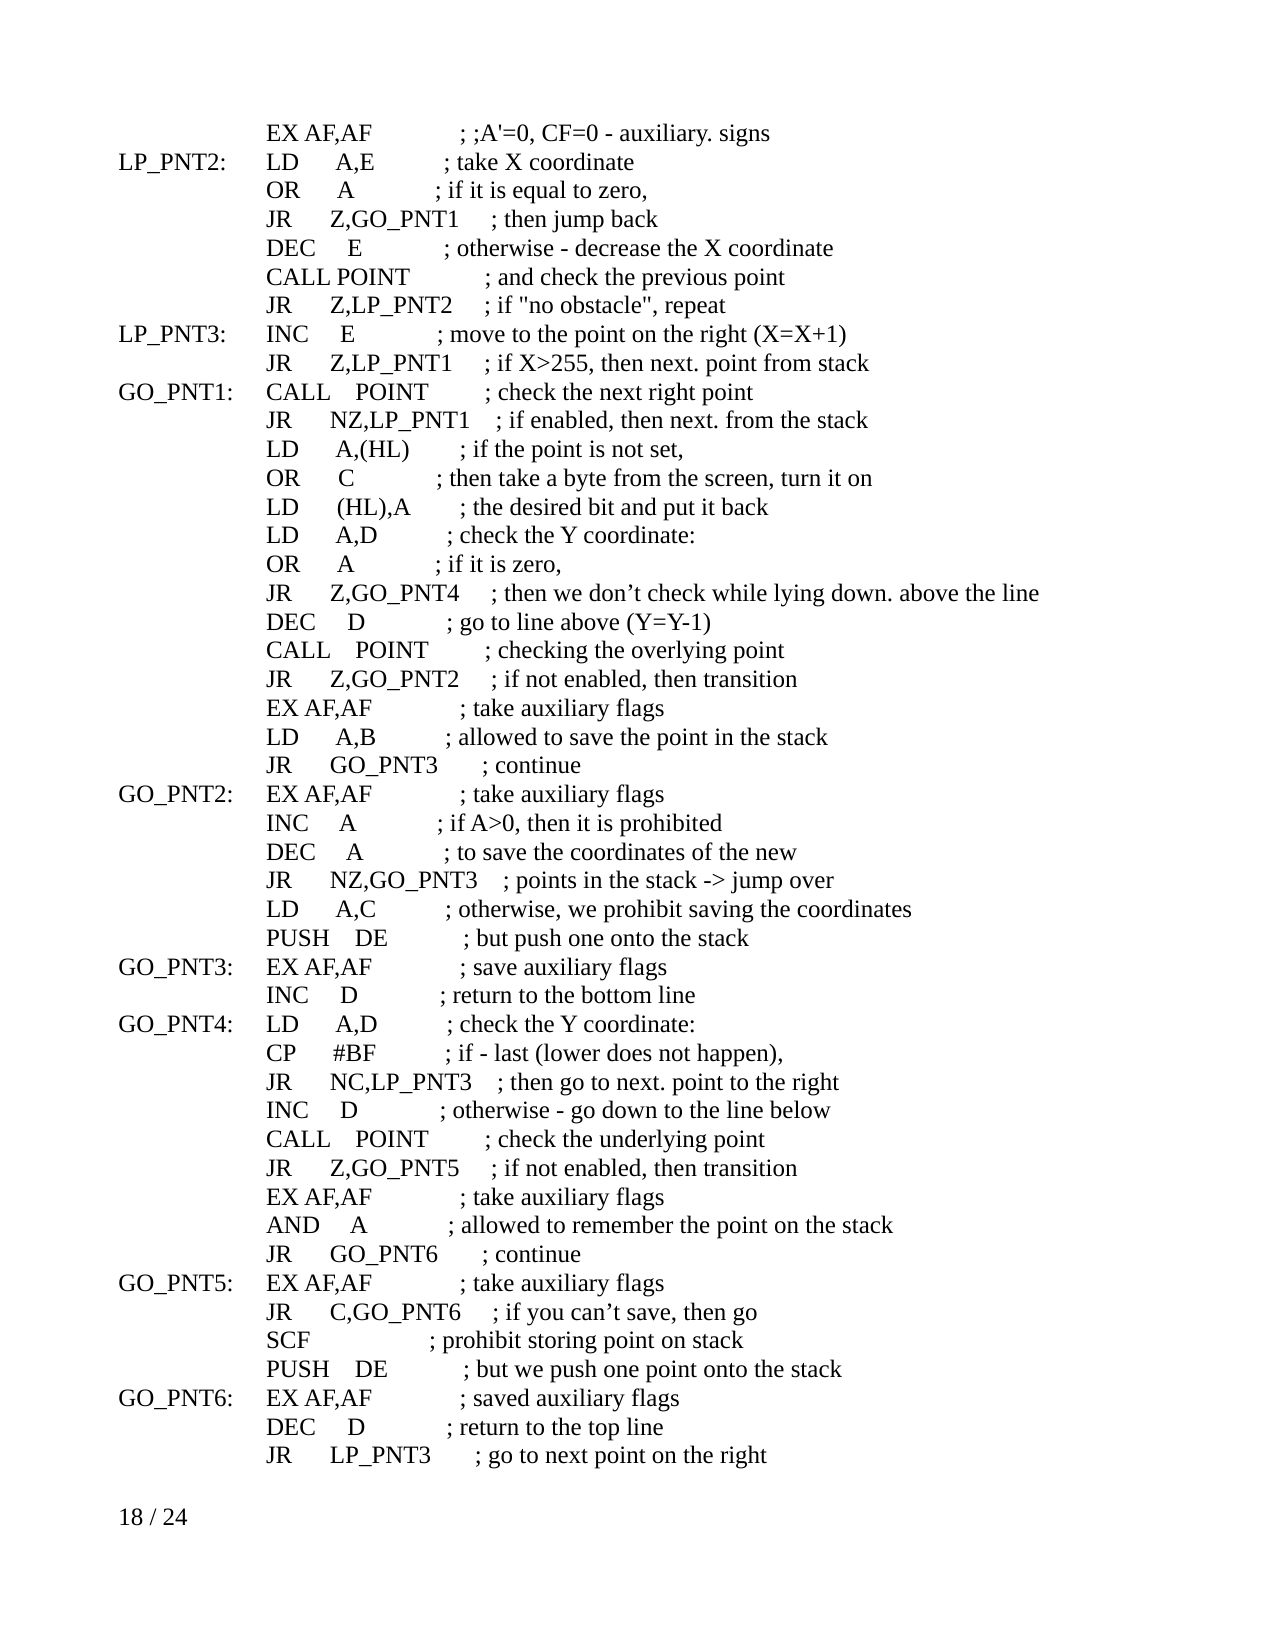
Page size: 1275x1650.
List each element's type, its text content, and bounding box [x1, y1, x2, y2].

text LP_PNT2: LD A,E ; take X coordinate [118, 147, 1157, 176]
text PUSH DE ; but push one onto the stack [118, 923, 1157, 952]
text CP #BF ; if - last (lower does not happen), [118, 1038, 1157, 1067]
text PUSH DE ; but we push one point onto the stack [118, 1354, 1157, 1383]
text JR GO_PNT3 ; continue [118, 751, 1157, 779]
text JR C,GO_PNT6 ; if you can’t save, then go [118, 1297, 1157, 1326]
text EX AF,AF ; take auxiliary flags [118, 693, 1157, 722]
text JR Z,GO_PNT2 ; if not enabled, then transition [118, 664, 1157, 693]
text LD A,C ; otherwise, we prohibit saving the coordinates [118, 894, 1157, 923]
text LP_PNT3: INC E ; move to the point on the right (X=X+1) [118, 319, 1157, 348]
text JR GO_PNT6 ; continue [118, 1239, 1157, 1268]
text CALL POINT ; and check the previous point [118, 262, 1157, 291]
text LD A,D ; check the Y coordinate: [118, 521, 1157, 549]
text OR A ; if it is equal to zero, [118, 176, 1157, 204]
text DEC D ; go to line above (Y=Y-1) [118, 607, 1157, 636]
text LD A,B ; allowed to save the point in the stack [118, 722, 1157, 751]
text JR LP_PNT3 ; go to next point on the right [118, 1441, 1157, 1469]
text JR Z,LP_PNT2 ; if "no obstacle", repeat [118, 291, 1157, 319]
text EX AF,AF ; take auxiliary flags [118, 1182, 1157, 1211]
text OR C ; then take a byte from the screen, turn it on [118, 463, 1157, 492]
text JR NZ,LP_PNT1 ; if enabled, then next. from the stack [118, 406, 1157, 434]
text AND A ; allowed to remember the point on the stack [118, 1211, 1157, 1239]
text CALL POINT ; check the underlying point [118, 1124, 1157, 1153]
text GO_PNT5: EX AF,AF ; take auxiliary flags [118, 1268, 1157, 1297]
text JR Z,GO_PNT4 ; then we don’t check while lying down. above the line [118, 578, 1157, 607]
text JR Z,GO_PNT1 ; then jump back [118, 204, 1157, 233]
text LD A,(HL) ; if the point is not set, [118, 434, 1157, 463]
text JR Z,GO_PNT5 ; if not enabled, then transition [118, 1153, 1157, 1182]
text EX AF,AF ; ;A'=0, CF=0 - auxiliary. signs [118, 118, 1157, 147]
text GO_PNT6: EX AF,AF ; saved auxiliary flags [118, 1383, 1157, 1412]
text LD (HL),A ; the desired bit and put it back [118, 492, 1157, 521]
text JR NC,LP_PNT3 ; then go to next. point to the right [118, 1067, 1157, 1096]
text DEC E ; otherwise - decrease the X coordinate [118, 233, 1157, 262]
text GO_PNT4: LD A,D ; check the Y coordinate: [118, 1009, 1157, 1038]
text JR NZ,GO_PNT3 ; points in the stack -> jump over [118, 866, 1157, 894]
text SCF ; prohibit storing point on stack [118, 1326, 1157, 1354]
text INC D ; return to the bottom line [118, 981, 1157, 1009]
text CALL POINT ; checking the overlying point [118, 636, 1157, 664]
text DEC D ; return to the top line [118, 1412, 1157, 1441]
text JR Z,LP_PNT1 ; if X>255, then next. point from stack [118, 348, 1157, 377]
text DEC A ; to save the coordinates of the new [118, 837, 1157, 866]
text GO_PNT2: EX AF,AF ; take auxiliary flags [118, 779, 1157, 808]
text INC D ; otherwise - go down to the line below [118, 1096, 1157, 1124]
text GO_PNT3: EX AF,AF ; save auxiliary flags [118, 952, 1157, 981]
text OR A ; if it is zero, [118, 549, 1157, 578]
text GO_PNT1: CALL POINT ; check the next right point [118, 377, 1157, 406]
text INC A ; if A>0, then it is prohibited [118, 808, 1157, 837]
